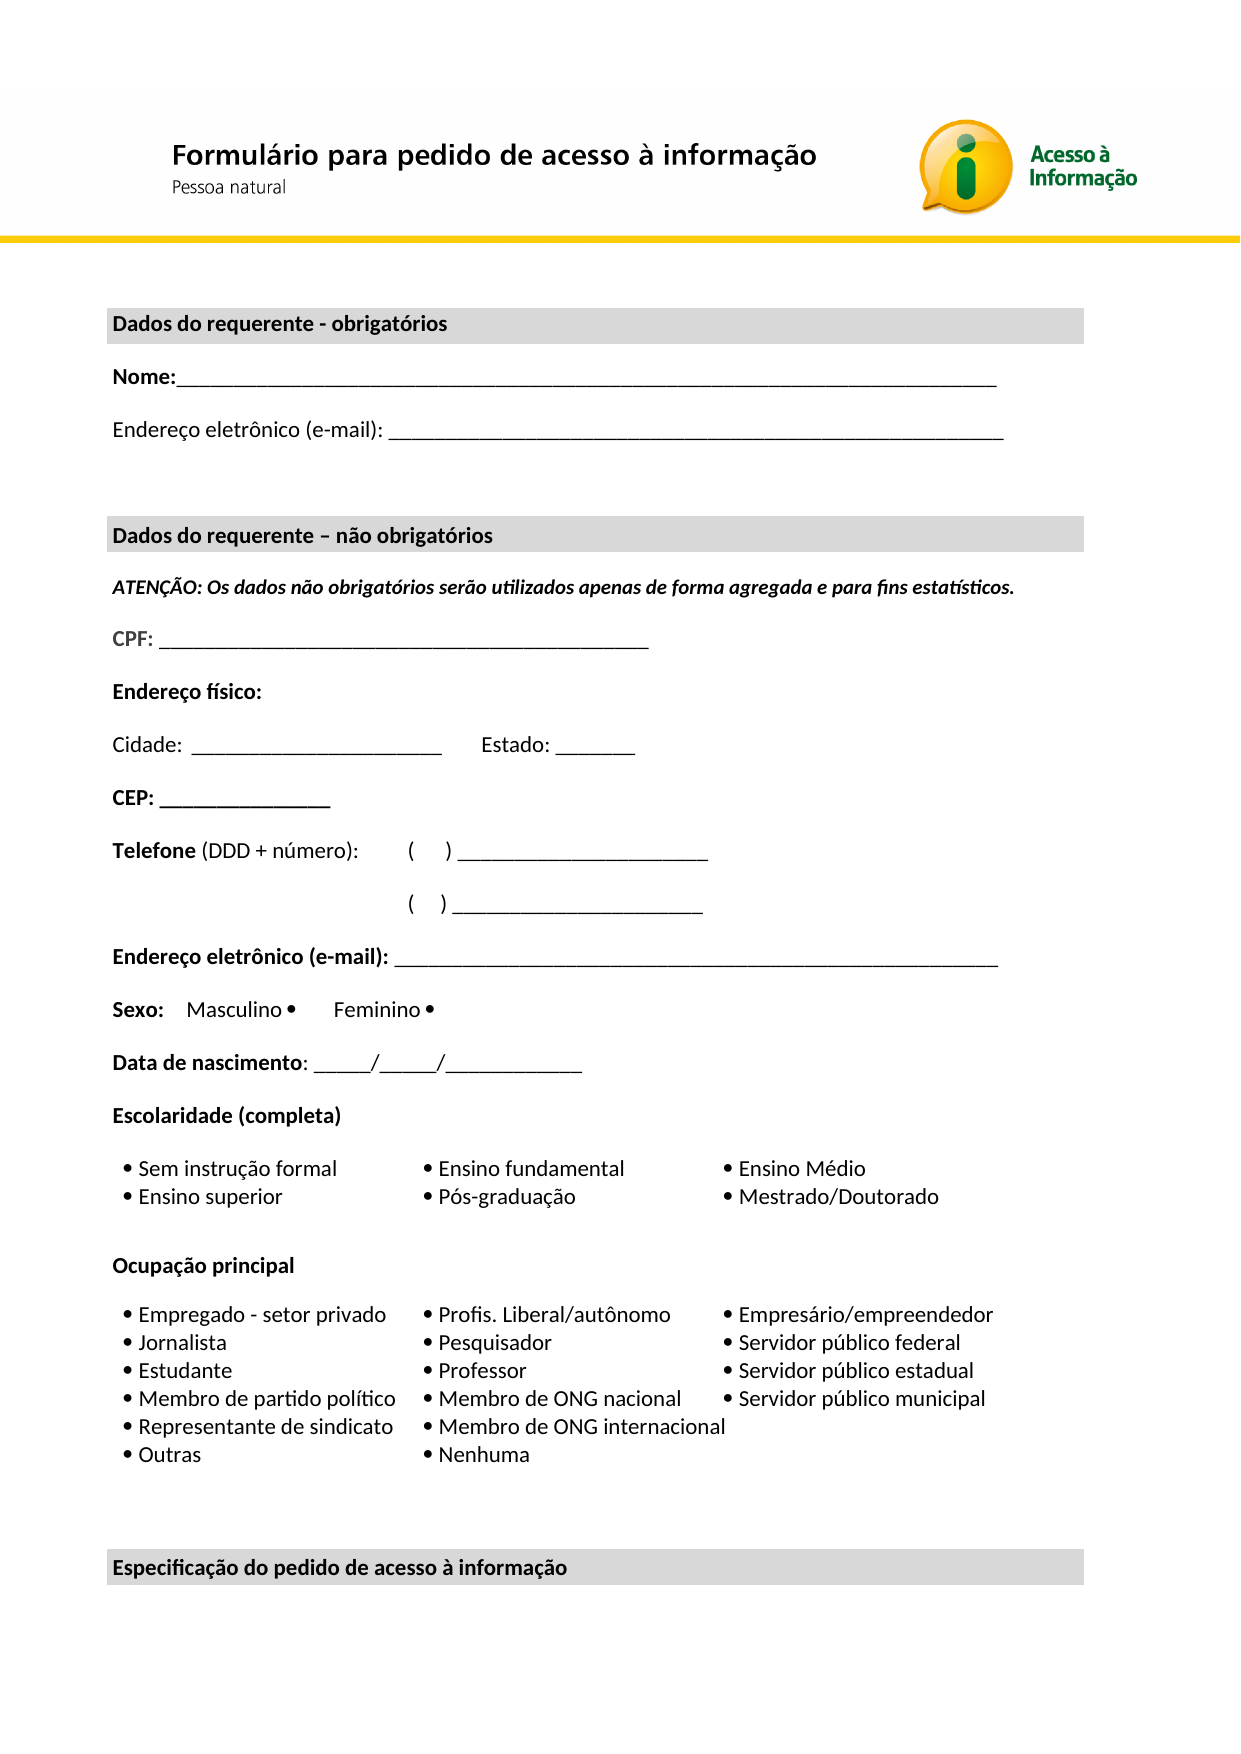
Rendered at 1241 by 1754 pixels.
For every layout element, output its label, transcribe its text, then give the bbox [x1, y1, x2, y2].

text Endereço físico: [112, 677, 1128, 705]
table_cell  Estudante [113, 1356, 413, 1384]
text Ocupação principal [112, 1252, 1128, 1279]
table_header  Ensino Médio [713, 1154, 1013, 1182]
table_header  Ensino fundamental [413, 1154, 713, 1182]
table_cell  Membro de partido político [113, 1385, 413, 1412]
table_header  Empresário/empreendedor [713, 1300, 1013, 1328]
table_cell [713, 1441, 1013, 1549]
table_cell  Nenhuma [413, 1441, 713, 1549]
table_cell  Mestrado/Doutorado [713, 1183, 1013, 1210]
text Endereço eletrônico (e-mail): _____________________________________________________ [112, 942, 1128, 970]
text Data de nascimento: _____/_____/____________ [112, 1048, 1128, 1076]
text Telefone (DDD + número): ( ) ______________________ [112, 836, 1128, 864]
table_header  Sem instrução formal [113, 1154, 413, 1182]
text Dados do requerente - obrigatórios [1084, 309, 1128, 337]
table_cell  Servidor público estadual [713, 1356, 1013, 1384]
table_cell  Pesquisador [413, 1329, 713, 1356]
table_header  Profis. Liberal/autônomo [413, 1300, 713, 1328]
text Cidade: ______________________ Estado: _______ [112, 730, 1128, 758]
table_cell  Pós-graduação [413, 1183, 713, 1210]
text CEP: _______________ [112, 783, 1128, 811]
table_cell  Jornalista [113, 1329, 413, 1356]
table_cell  Membro de ONG internacional [413, 1413, 1013, 1441]
text CPF: ___________________________________________ [112, 624, 1128, 652]
table_cell  Professor [413, 1356, 713, 1384]
table_cell  Ensino superior [113, 1183, 413, 1210]
text ATENÇÃO: Os dados não obrigatórios serão utilizados apenas de forma agregada e para fins estatísticos. [112, 574, 1128, 599]
table_cell  Servidor público federal [713, 1329, 1013, 1356]
table_cell  Outras [113, 1441, 413, 1549]
picture [0, 86, 1241, 243]
text Especificação do pedido de acesso à informação [1084, 1553, 1128, 1581]
table_cell  Servidor público municipal [713, 1385, 1013, 1412]
text Nome:________________________________________________________________________ [112, 362, 1128, 390]
table_header  Empregado - setor privado [113, 1300, 413, 1328]
text ( ) ______________________ [112, 889, 1128, 917]
table_cell  Representante de sindicato [113, 1413, 413, 1441]
text Endereço eletrônico (e-mail): ______________________________________________________ [112, 415, 1128, 443]
text Dados do requerente – não obrigatórios [1084, 521, 1128, 549]
text Escolaridade (completa) [112, 1101, 1128, 1129]
text Sexo: Masculino  Feminino  [112, 995, 1128, 1023]
table_cell  Membro de ONG nacional [413, 1385, 713, 1412]
